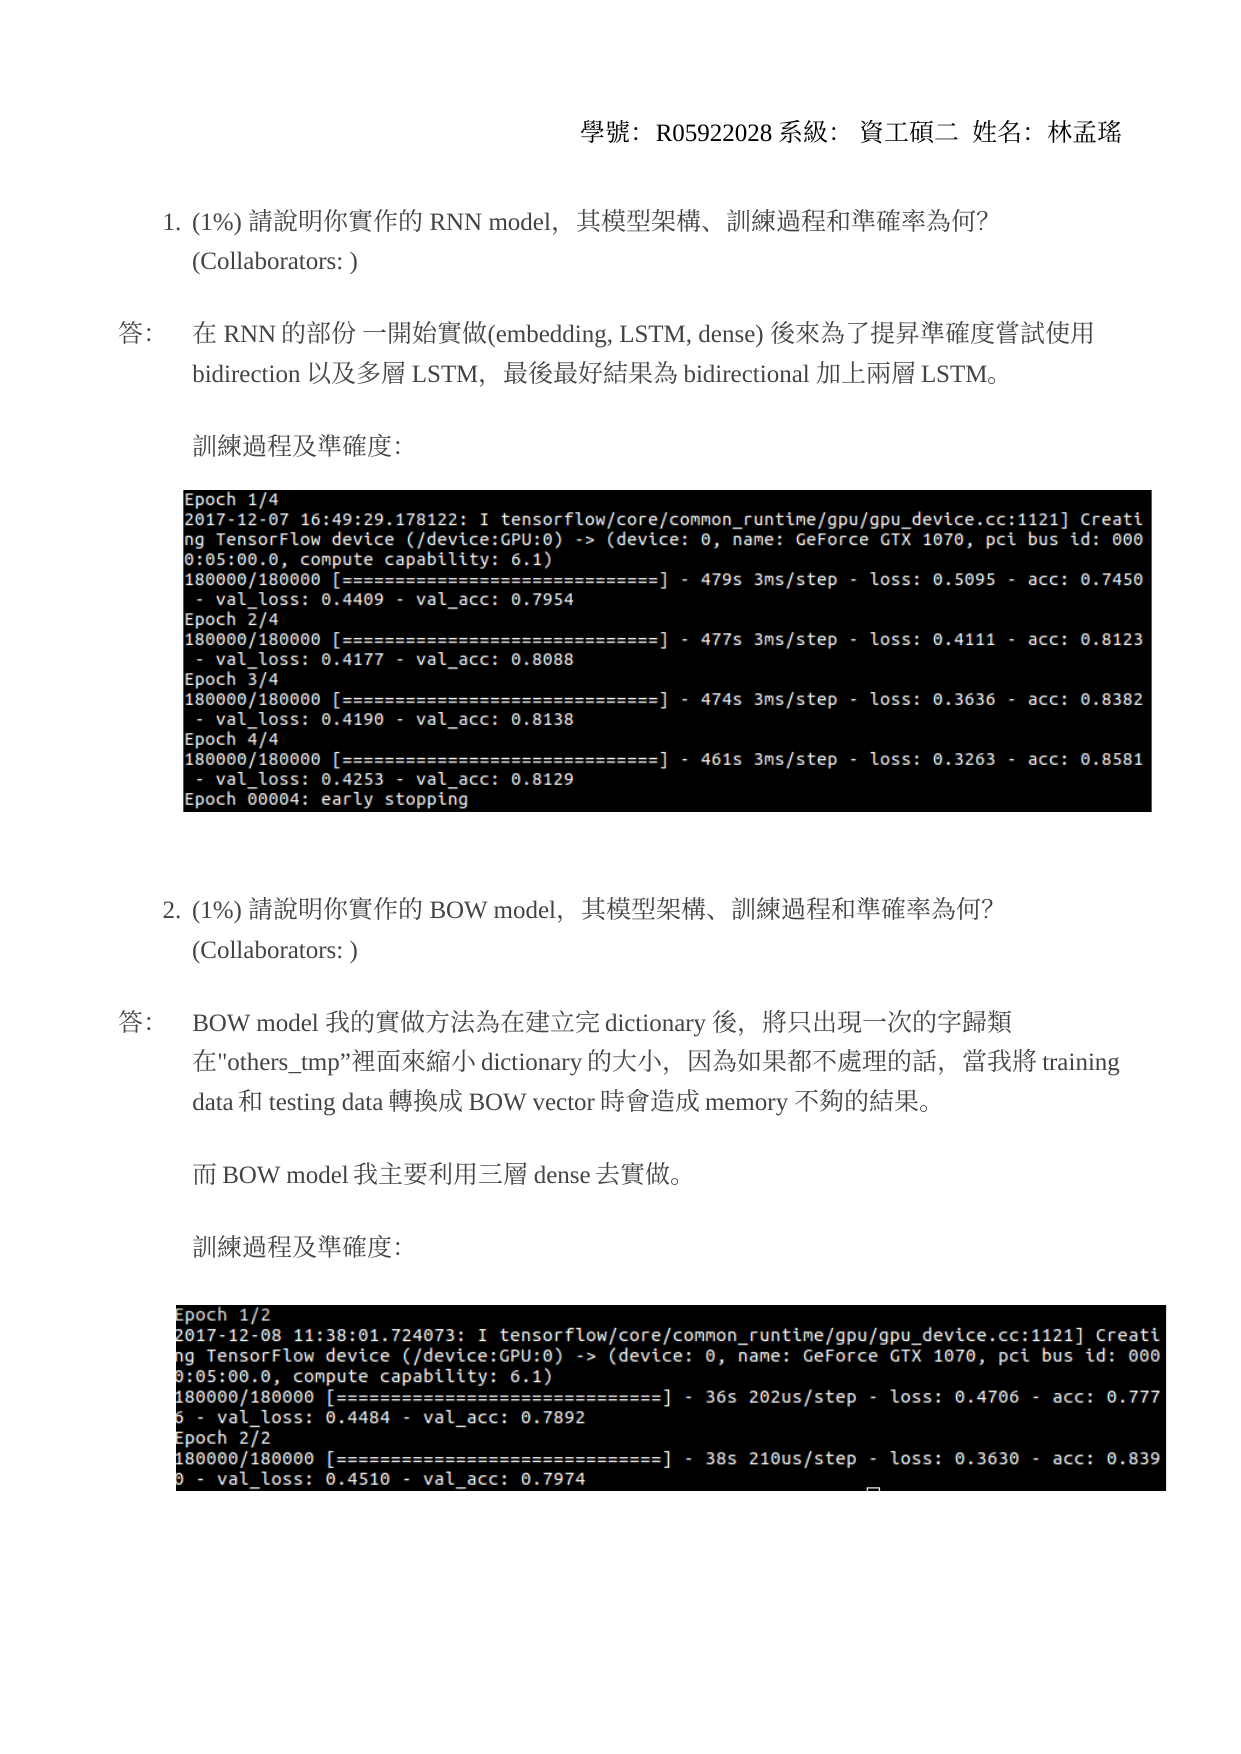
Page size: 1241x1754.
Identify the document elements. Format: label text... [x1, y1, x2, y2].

picture [183, 490, 1152, 812]
text 訓練過程及準確度： [118, 1233, 1122, 1261]
text 答： BOW model 我的實做方法為在建立完dictionary 後，將只出現一次的字歸類 在"others_tmp”裡面來縮小dictionary的大小，因為如果都不處理的話，當我將training data和testing data轉換成BOW vector時會造成memory 不夠的結果。 [118, 1008, 1122, 1116]
text 答： 在 RNN的部份 一開始實做(embedding, LSTM, dense) 後來為了提昇準確度嘗試使用 bidirection 以及多層LSTM，最後最好結果為bidirectional 加上兩層LSTM。 [118, 319, 1122, 388]
text 訓練過程及準確度： [118, 432, 1122, 461]
text 學號：R05922028 系級： 資工碩二 姓名：林孟瑤 [118, 118, 1122, 147]
list (1%) 請說明你實作的 BOW model，其模型架構、訓練過程和準確率為何？ (Collaborators: ) [162, 895, 1122, 963]
text 而BOW model我主要利用三層dense去實做。 [118, 1160, 1122, 1188]
list (1%) 請說明你實作的 RNN model，其模型架構、訓練過程和準確率為何？ (Collaborators: ) [162, 207, 1122, 275]
picture [176, 1305, 1167, 1491]
